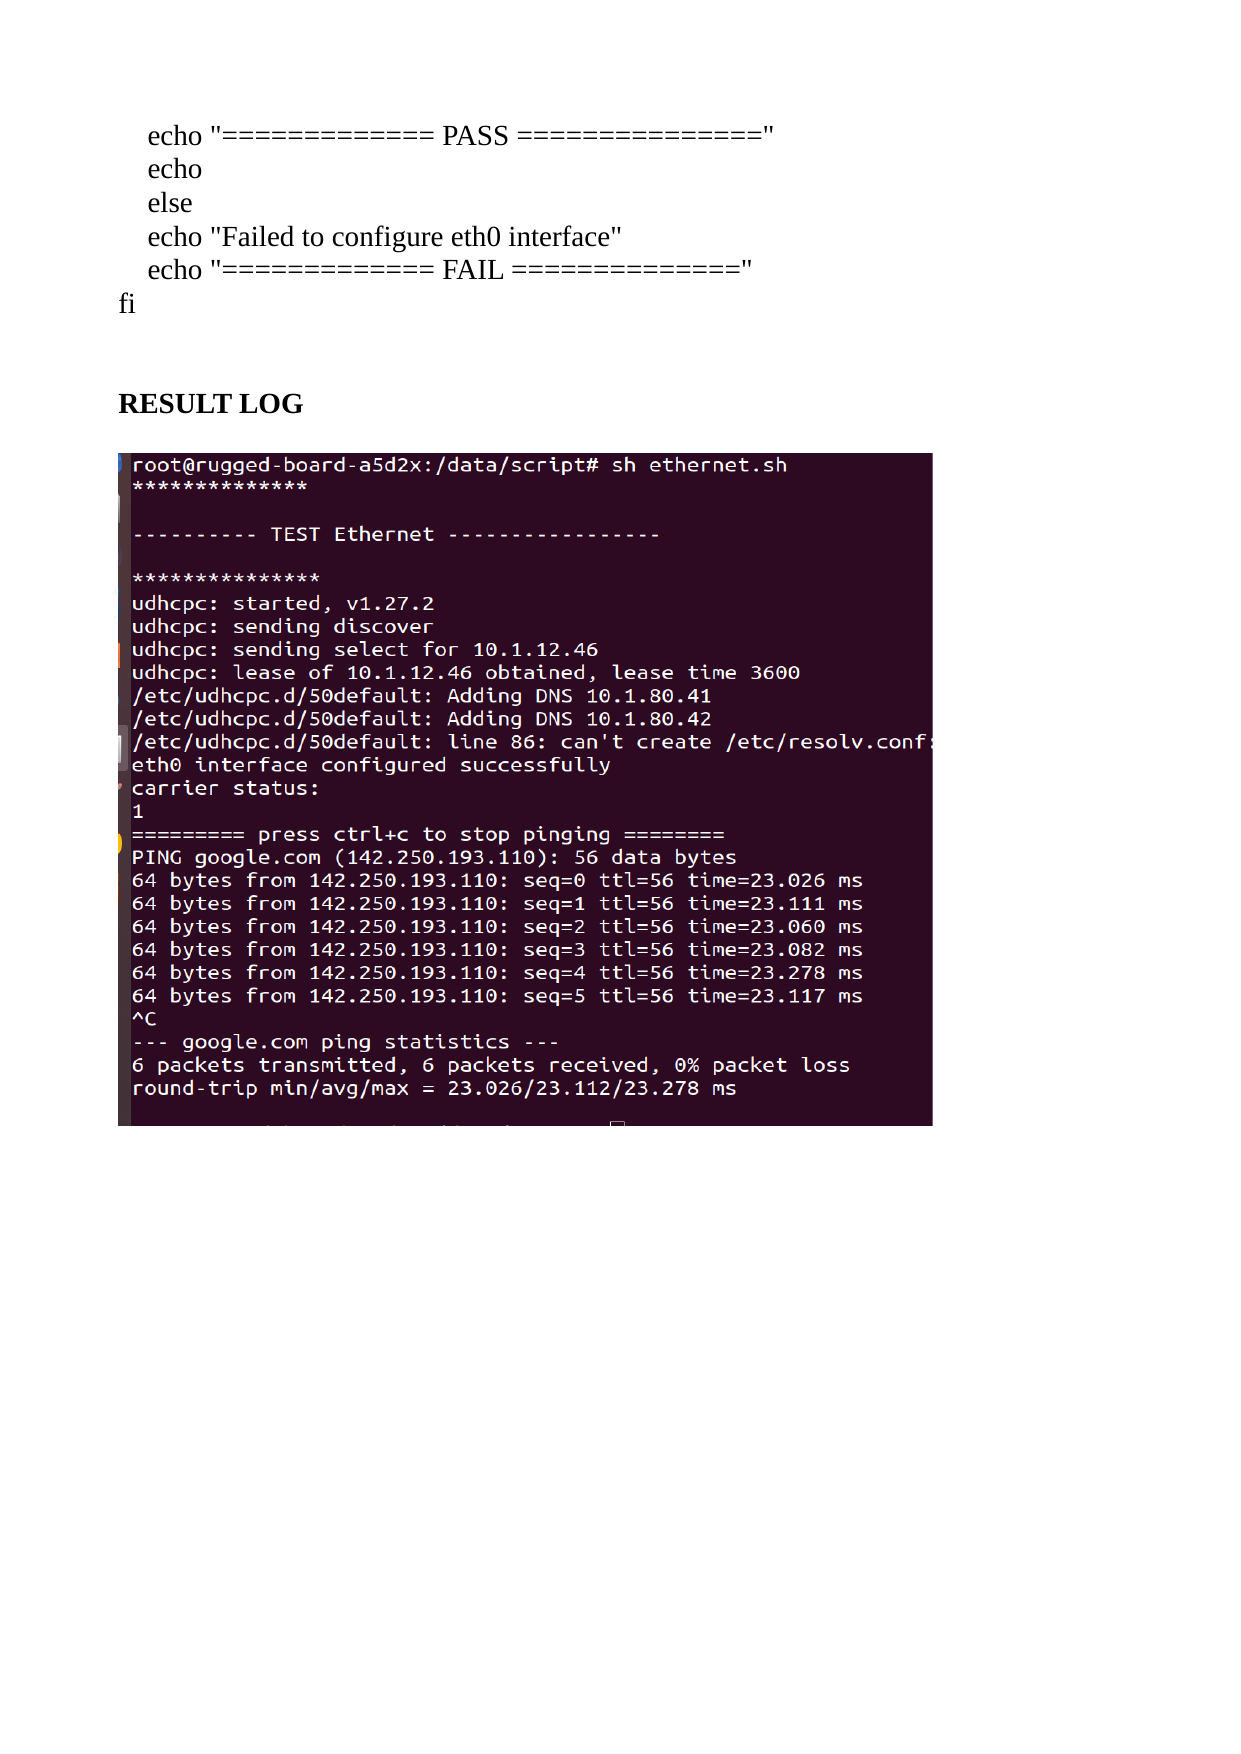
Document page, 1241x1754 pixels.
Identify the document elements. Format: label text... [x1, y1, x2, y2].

text echo "============= FAIL ==============" [118, 252, 1122, 286]
text fi [118, 286, 1122, 319]
picture [118, 453, 214, 1126]
text echo "Failed to configure eth0 interface" [118, 219, 1122, 252]
text echo "============= PASS ===============" [118, 118, 1122, 152]
text else [118, 185, 1122, 219]
text echo [118, 152, 1122, 185]
text RESULT LOG [118, 386, 1122, 420]
